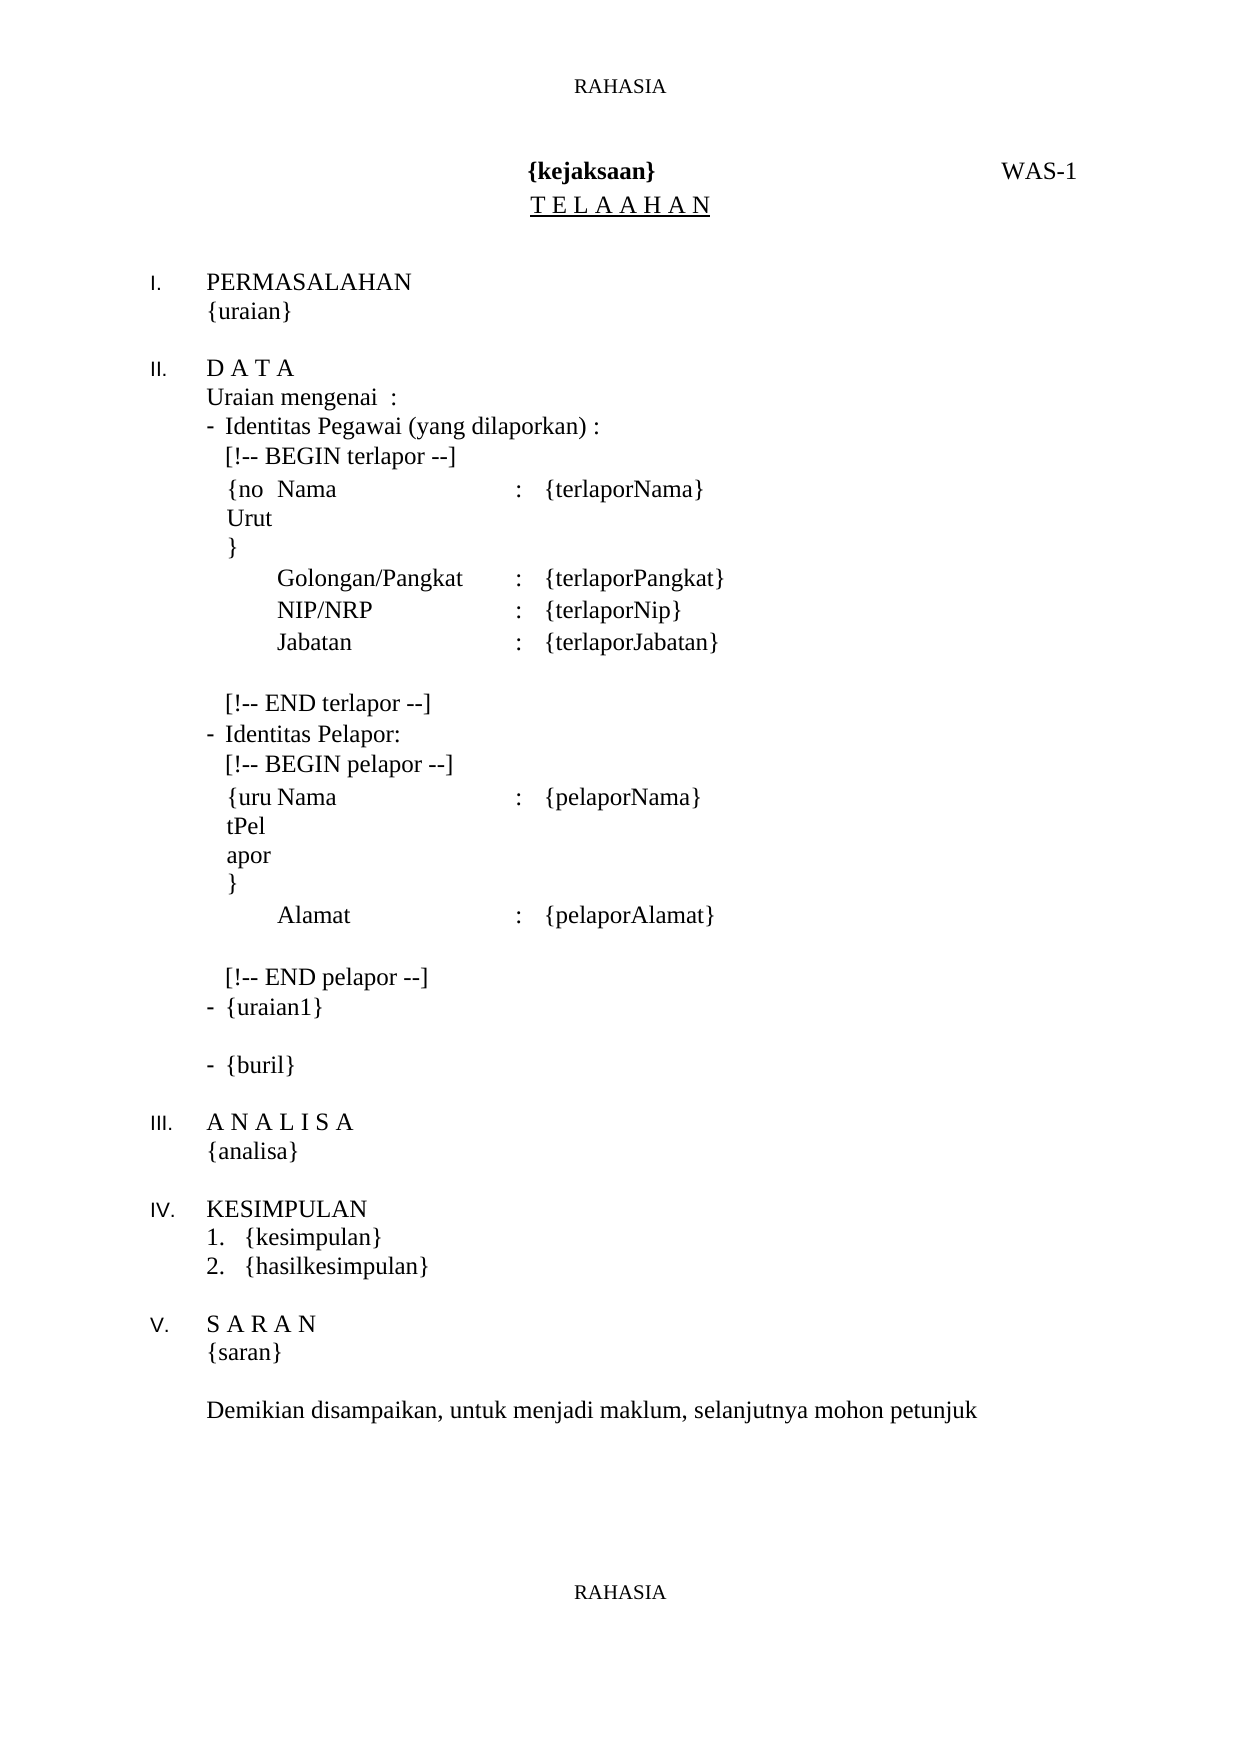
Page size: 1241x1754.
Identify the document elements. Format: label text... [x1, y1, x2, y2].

table_cell [225, 625, 275, 657]
table_header Nama [275, 781, 514, 899]
subtitle T E L A A H A N [150, 190, 1090, 219]
text Uraian mengenai : [150, 382, 1090, 411]
subtitle A N A L I S A [150, 1107, 1090, 1136]
table_cell Alamat [275, 899, 514, 930]
table_header {urutPelapor} [225, 781, 275, 899]
table_header {kejaksaan} [150, 150, 995, 190]
list {kesimpulan} [206, 1222, 1090, 1251]
list {hasilkesimpulan} [206, 1251, 1090, 1280]
list {buril} [206, 1050, 1090, 1079]
subtitle PERMASALAHAN [150, 267, 1090, 296]
table_header {terlaporNama} [542, 473, 1066, 562]
text Demikian disampaikan, untuk menjadi maklum, selanjutnya mohon petunjuk [206, 1395, 1090, 1424]
list Identitas Pegawai (yang dilaporkan) : [206, 411, 1090, 439]
subtitle KESIMPULAN [150, 1194, 1090, 1222]
table_header Nama [275, 473, 514, 562]
list {uraian1} [206, 992, 1090, 1021]
table_cell [!-- END terlapor --] [224, 687, 1067, 719]
table_cell Jabatan [275, 625, 514, 657]
table_cell [225, 594, 275, 625]
table_cell [224, 779, 1067, 961]
table_header WAS-1 [995, 150, 1090, 190]
table_cell {terlaporJabatan} [542, 625, 1066, 657]
table_header {noUrut} [225, 473, 275, 562]
table_cell Golongan/Pangkat [275, 562, 514, 593]
table_cell : [514, 899, 542, 930]
text {uraian} [206, 296, 1090, 324]
table_cell {pelaporAlamat} [542, 899, 1066, 930]
table_cell NIP/NRP [275, 594, 514, 625]
text {analisa} [206, 1136, 1090, 1165]
table_header : [514, 781, 542, 899]
table_header {pelaporNama} [542, 781, 1066, 899]
table_cell {terlaporNip} [542, 594, 1066, 625]
table_header [!-- BEGIN terlapor --] [224, 440, 1067, 471]
table_cell [225, 899, 275, 930]
table_cell : [514, 562, 542, 593]
subtitle D A T A [150, 353, 1090, 382]
table_header : [514, 473, 542, 562]
subtitle S A R A N [150, 1309, 1090, 1337]
table_cell : [514, 594, 542, 625]
table_cell [224, 471, 1067, 687]
table_cell {terlaporPangkat} [542, 562, 1066, 593]
table_cell [!-- END pelapor --] [224, 961, 1067, 992]
table_cell : [514, 625, 542, 657]
table_cell [225, 562, 275, 593]
list Identitas Pelapor: [206, 719, 1090, 748]
table_header [!-- BEGIN pelapor --] [224, 748, 1067, 779]
text {saran} [206, 1337, 1090, 1366]
